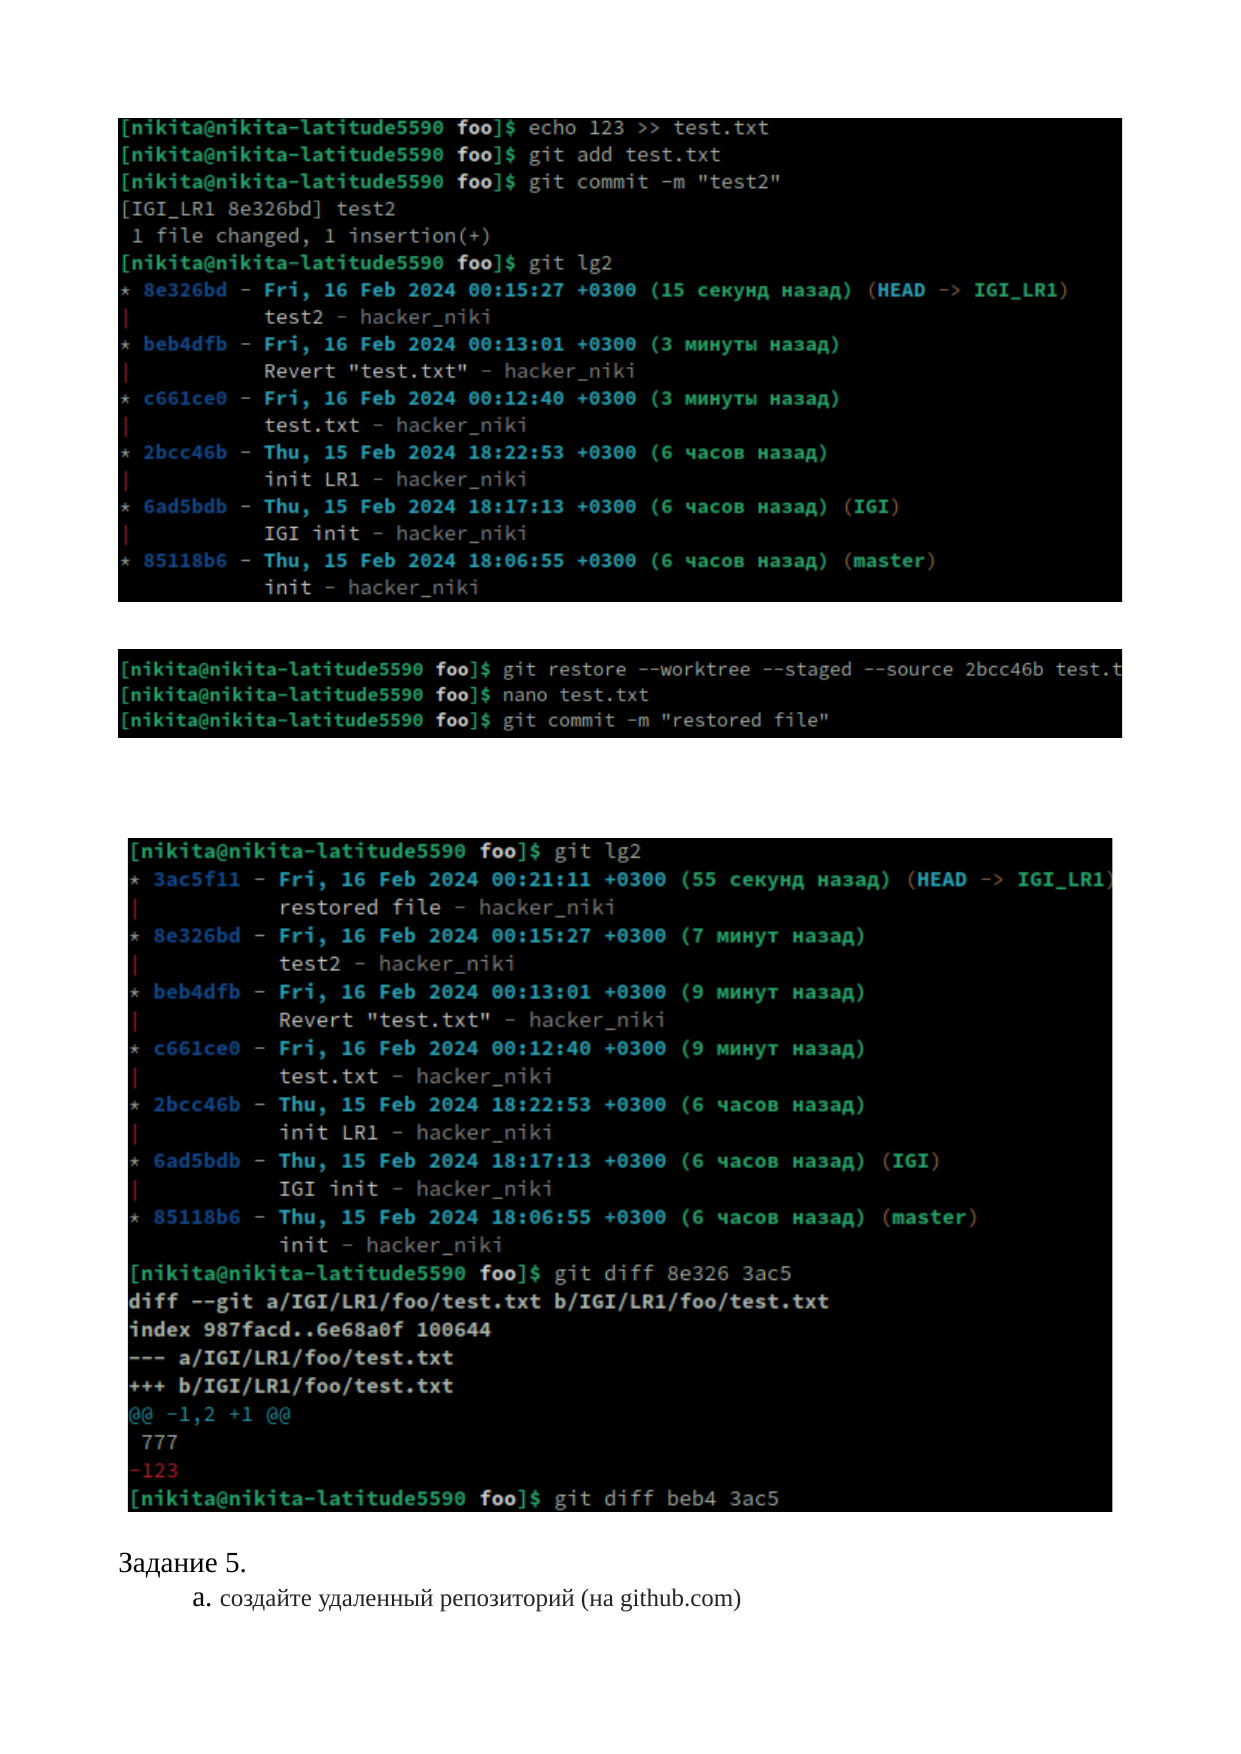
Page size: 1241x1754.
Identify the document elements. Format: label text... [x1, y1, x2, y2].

text Задание 5. [118, 1546, 1122, 1579]
picture [118, 649, 1123, 738]
text a. создайте удаленный репозиторий (на github.com) [118, 1579, 1122, 1613]
picture [127, 838, 1113, 1512]
picture [118, 118, 1123, 602]
